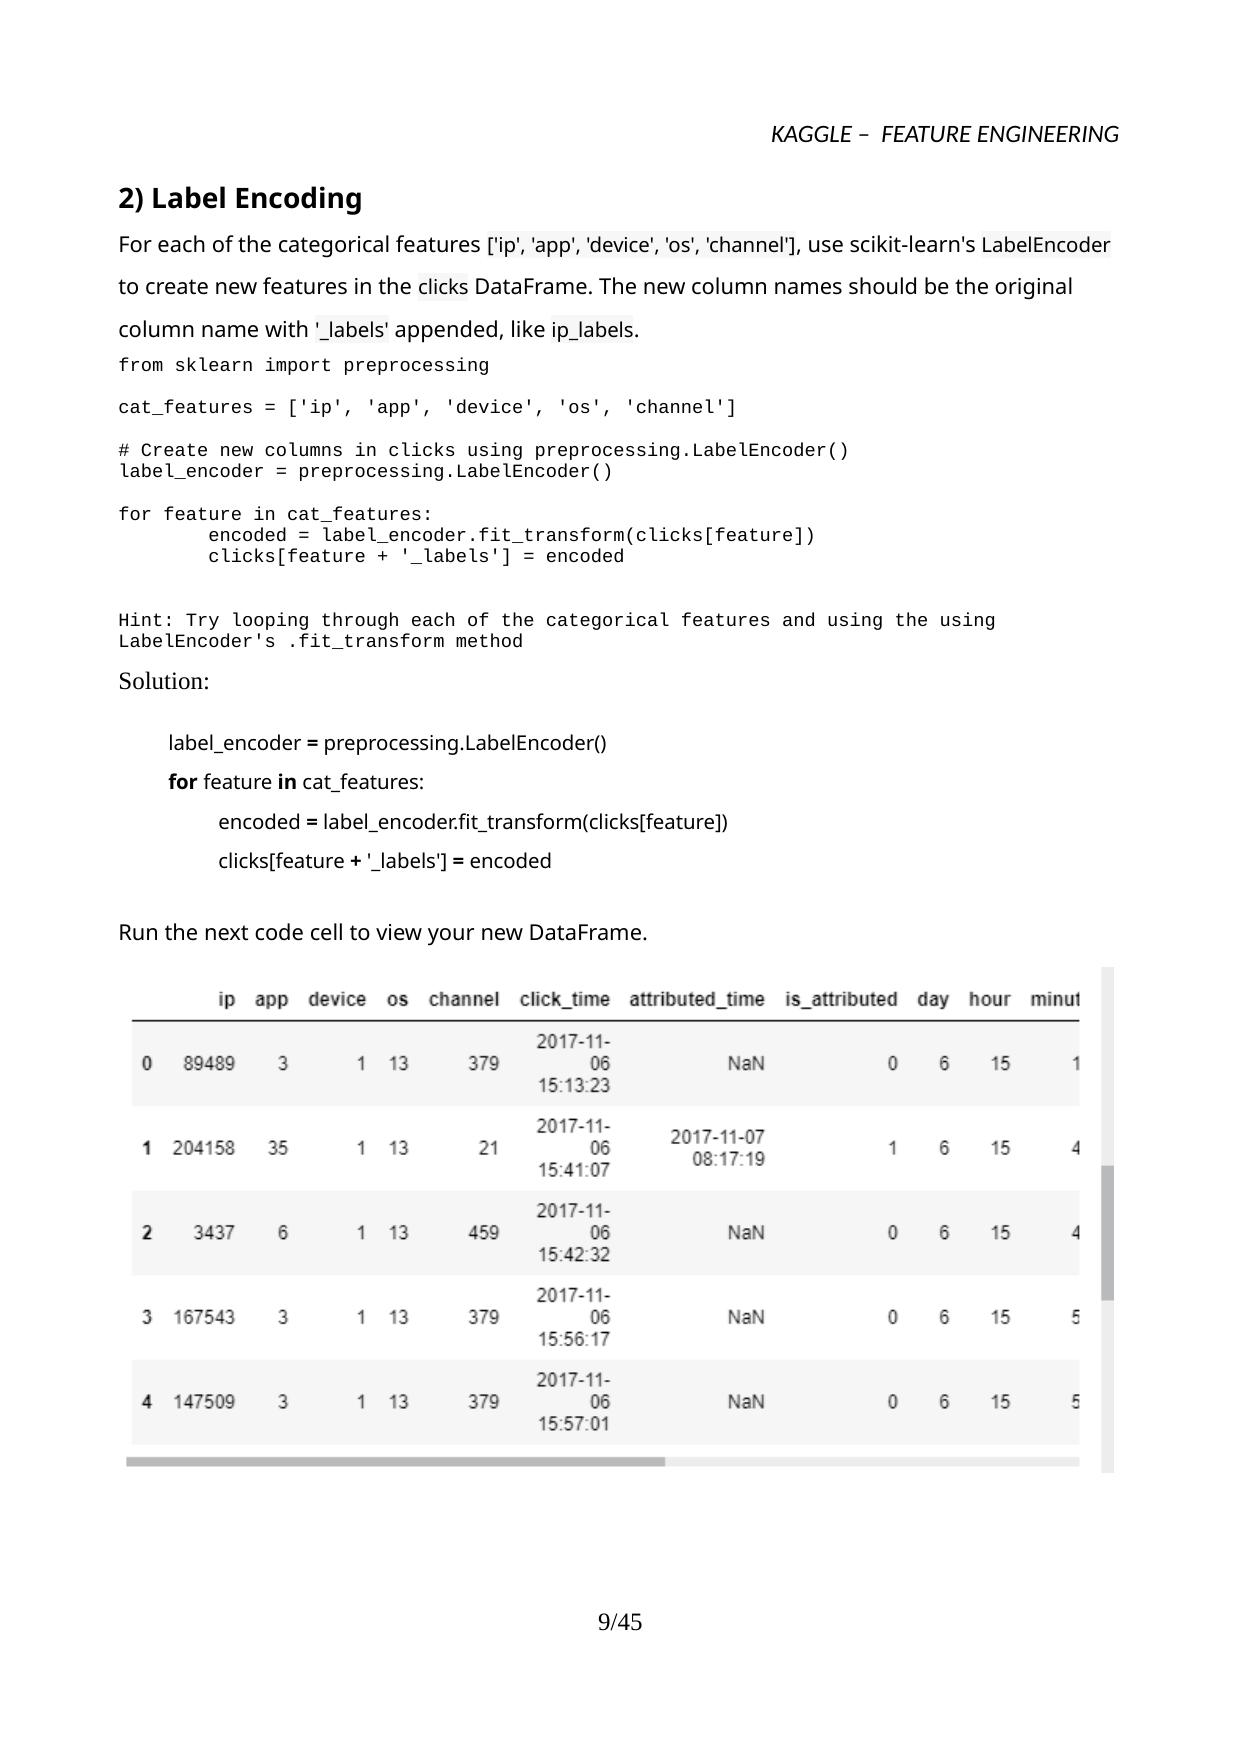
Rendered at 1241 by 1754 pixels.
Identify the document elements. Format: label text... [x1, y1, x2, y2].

subtitle 2) Label Encoding [118, 178, 1122, 216]
text Run the next code cell to view your new DataFrame. [118, 917, 1122, 946]
text for feature in cat_features: [118, 504, 1122, 526]
text cat_features = ['ip', 'app', 'device', 'os', 'channel'] [118, 398, 1122, 419]
text Hint: Try looping through each of the categorical features and using the using LabelEncoder's .fit_transform method [118, 611, 1122, 653]
text encoded = label_encoder.fit_transform(clicks[feature]) [118, 526, 1122, 547]
text Solution: [118, 666, 1122, 694]
text clicks[feature + '_labels'] = encoded [118, 547, 1122, 568]
text for feature in cat_features: [118, 768, 1122, 796]
text For each of the categorical features ['ip', 'app', 'device', 'os', 'channel'], use scikit-learn's LabelEncoder to create new features in the clicks DataFrame. The new column names should be the original column name with '_labels' appended, like ip_labels. [118, 229, 1122, 343]
text encoded = label_encoder.fit_transform(clicks[feature]) [118, 807, 1122, 836]
text label_encoder = preprocessing.LabelEncoder() [118, 728, 1122, 756]
text # Create new columns in clicks using preprocessing.LabelEncoder() [118, 441, 1122, 462]
text from sklearn import preprocessing [118, 356, 1122, 377]
text clicks[feature + '_labels'] = encoded [118, 847, 1122, 875]
text label_encoder = preprocessing.LabelEncoder() [118, 462, 1122, 483]
picture [126, 967, 1114, 1473]
